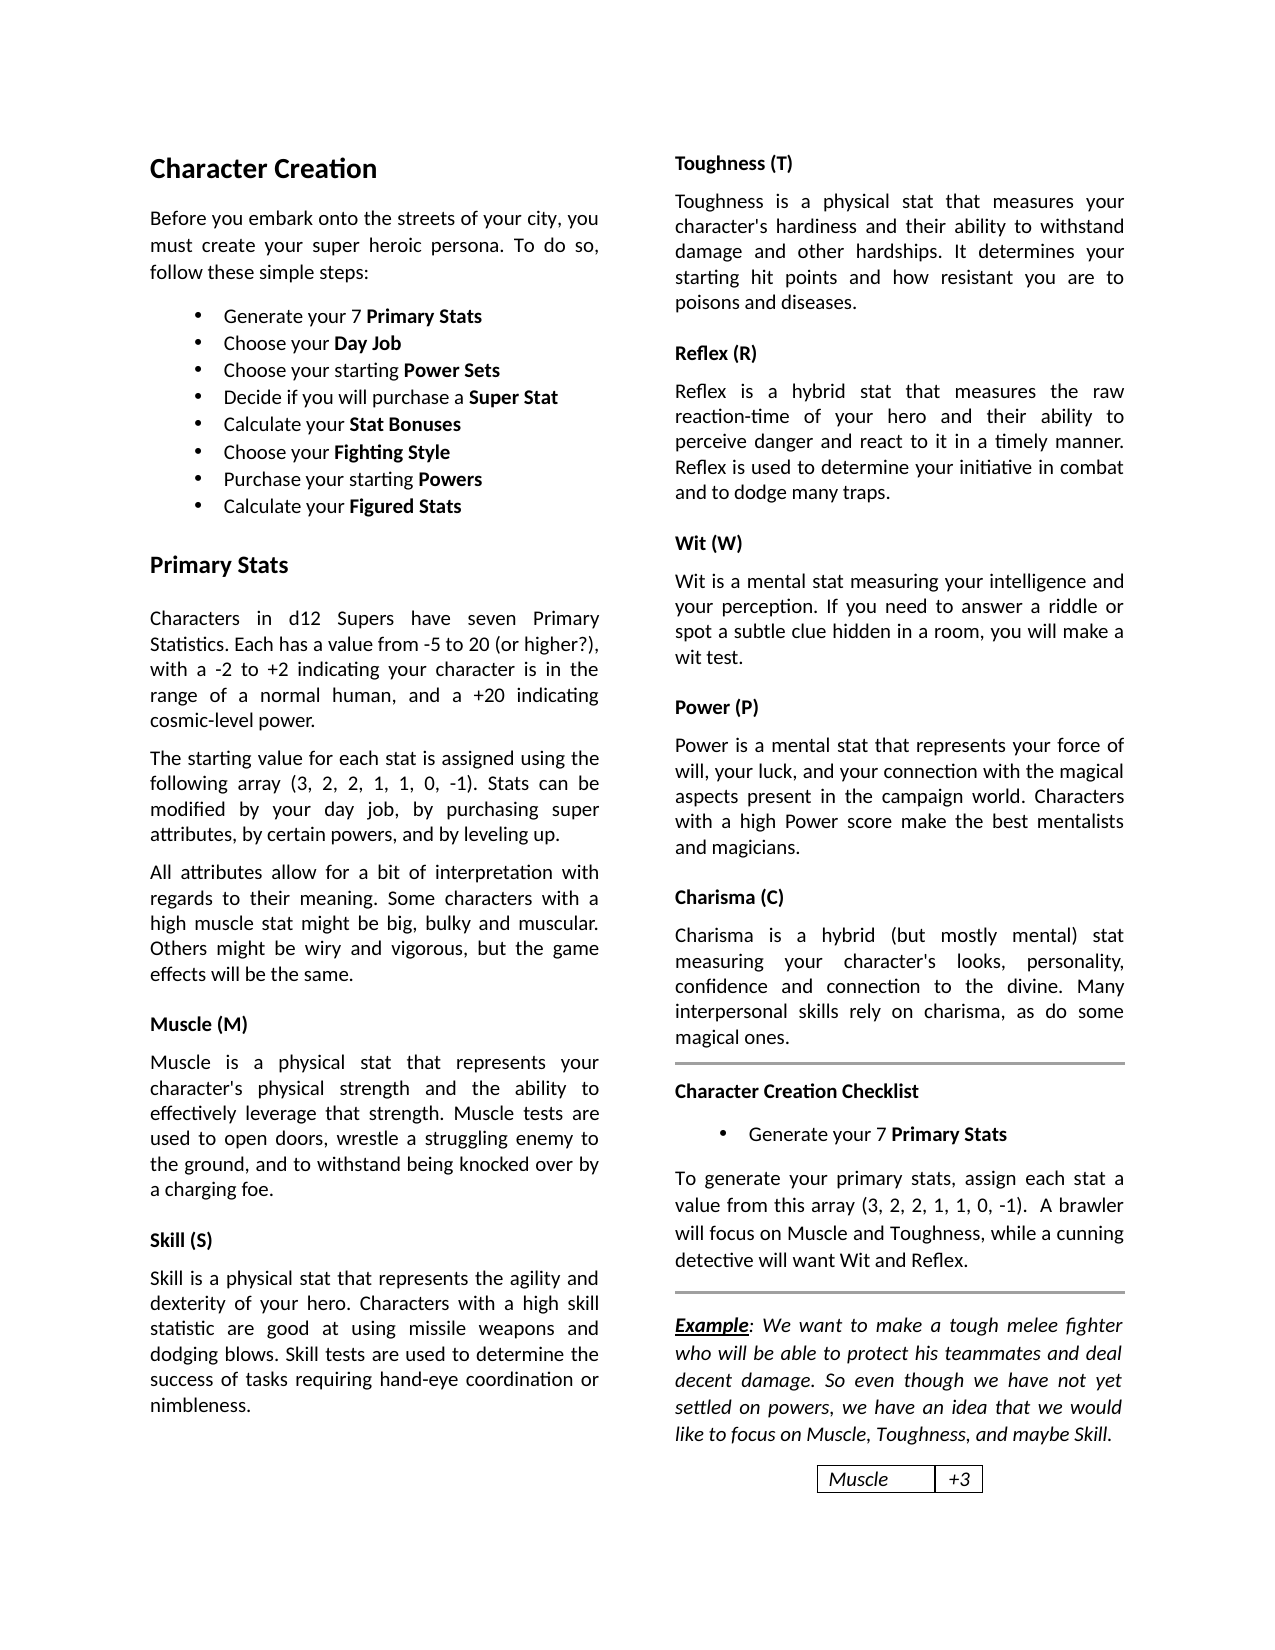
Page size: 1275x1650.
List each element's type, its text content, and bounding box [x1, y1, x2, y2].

table_header +3 [936, 1466, 982, 1492]
list Choose your Day Job [194, 330, 600, 356]
table_header Muscle [818, 1466, 934, 1492]
text Character Creation [150, 150, 600, 186]
subtitle Wit (W) [675, 530, 1125, 555]
subtitle Power (P) [675, 694, 1125, 720]
list Calculate your Figured Stats [194, 493, 600, 519]
text To generate your primary stats, assign each stat a value from this array (3, 2, 2, 1, 1, 0, -1). A brawler will focus on Muscle and Toughness, while a cunning detective will want Wit and Reflex. [675, 1166, 1125, 1272]
text Power is a mental stat that represents your force of will, your luck, and your connection with the magical aspects present in the campaign world. Characters with a high Power score make the best mentalists and magicians. [675, 732, 1125, 859]
subtitle Muscle (M) [150, 1011, 600, 1037]
list Calculate your Stat Bonuses [194, 412, 600, 437]
subtitle Toughness (T) [675, 150, 1125, 175]
list Decide if you will purchase a Super Stat [194, 384, 600, 410]
text Wit is a mental stat measuring your intelligence and your perception. If you need to answer a riddle or spot a subtle clue hidden in a room, you will make a wit test. [675, 568, 1125, 669]
text Example: We want to make a tough melee fighter who will be able to protect his teammates and deal decent damage. So even though we have not yet settled on powers, we have an idea that we would like to focus on Muscle, Toughness, and maybe Skill. [675, 1313, 1125, 1447]
text Before you embark onto the streets of your city, you must create your super heroic persona. To do so, follow these simple steps: [150, 205, 600, 284]
list Generate your 7 Primary Stats [719, 1122, 1125, 1147]
text Muscle is a physical stat that represents your character's physical strength and the ability to effectively leverage that strength. Muscle tests are used to open doors, wrestle a struggling enemy to the ground, and to withstand being knocked over by a charging foe. [150, 1049, 600, 1202]
text The starting value for each stat is assigned using the following array (3, 2, 2, 1, 1, 0, -1). Stats can be modified by your day job, by purchasing super attributes, by certain powers, and by leveling up. [150, 745, 600, 847]
subtitle Reflex (R) [675, 340, 1125, 365]
subtitle Charisma (C) [675, 884, 1125, 910]
text Reflex is a hybrid stat that measures the raw reaction-time of your hero and their ability to perceive danger and react to it in a timely manner. Reflex is used to determine your initiative in combat and to dodge many traps. [675, 378, 1125, 505]
text Characters in d12 Supers have seven Primary Statistics. Each has a value from -5 to 20 (or higher?), with a -2 to +2 indicating your character is in the range of a normal human, and a +20 indicating cosmic-level power. [150, 606, 600, 733]
text Toughness is a physical stat that measures your character's hardiness and their ability to withstand damage and other hardships. It determines your starting hit points and how resistant you are to poisons and diseases. [675, 188, 1125, 315]
text All attributes allow for a bit of interpretation with regards to their meaning. Some characters with a high muscle stat might be big, bulky and muscular. Others might be wiry and vigorous, but the game effects will be the same. [150, 859, 600, 986]
list Choose your Fighting Style [194, 439, 600, 464]
text Charisma is a hybrid (but mostly mental) stat measuring your character's looks, personality, confidence and connection to the divine. Many interpersonal skills rely on charisma, as do some magical ones. [675, 922, 1125, 1049]
text Skill is a physical stat that represents the agility and dexterity of your hero. Characters with a high skill statistic are good at using missile weapons and dodging blows. Skill tests are used to determine the success of tasks requiring hand-eye coordination or nimbleness. [150, 1265, 600, 1417]
text Character Creation Checklist [675, 1078, 1125, 1103]
list Choose your starting Power Sets [194, 357, 600, 383]
list Purchase your starting Powers [194, 466, 600, 491]
subtitle Skill (S) [150, 1227, 600, 1252]
list Generate your 7 Primary Stats [194, 303, 600, 328]
text Primary Stats [150, 549, 600, 580]
